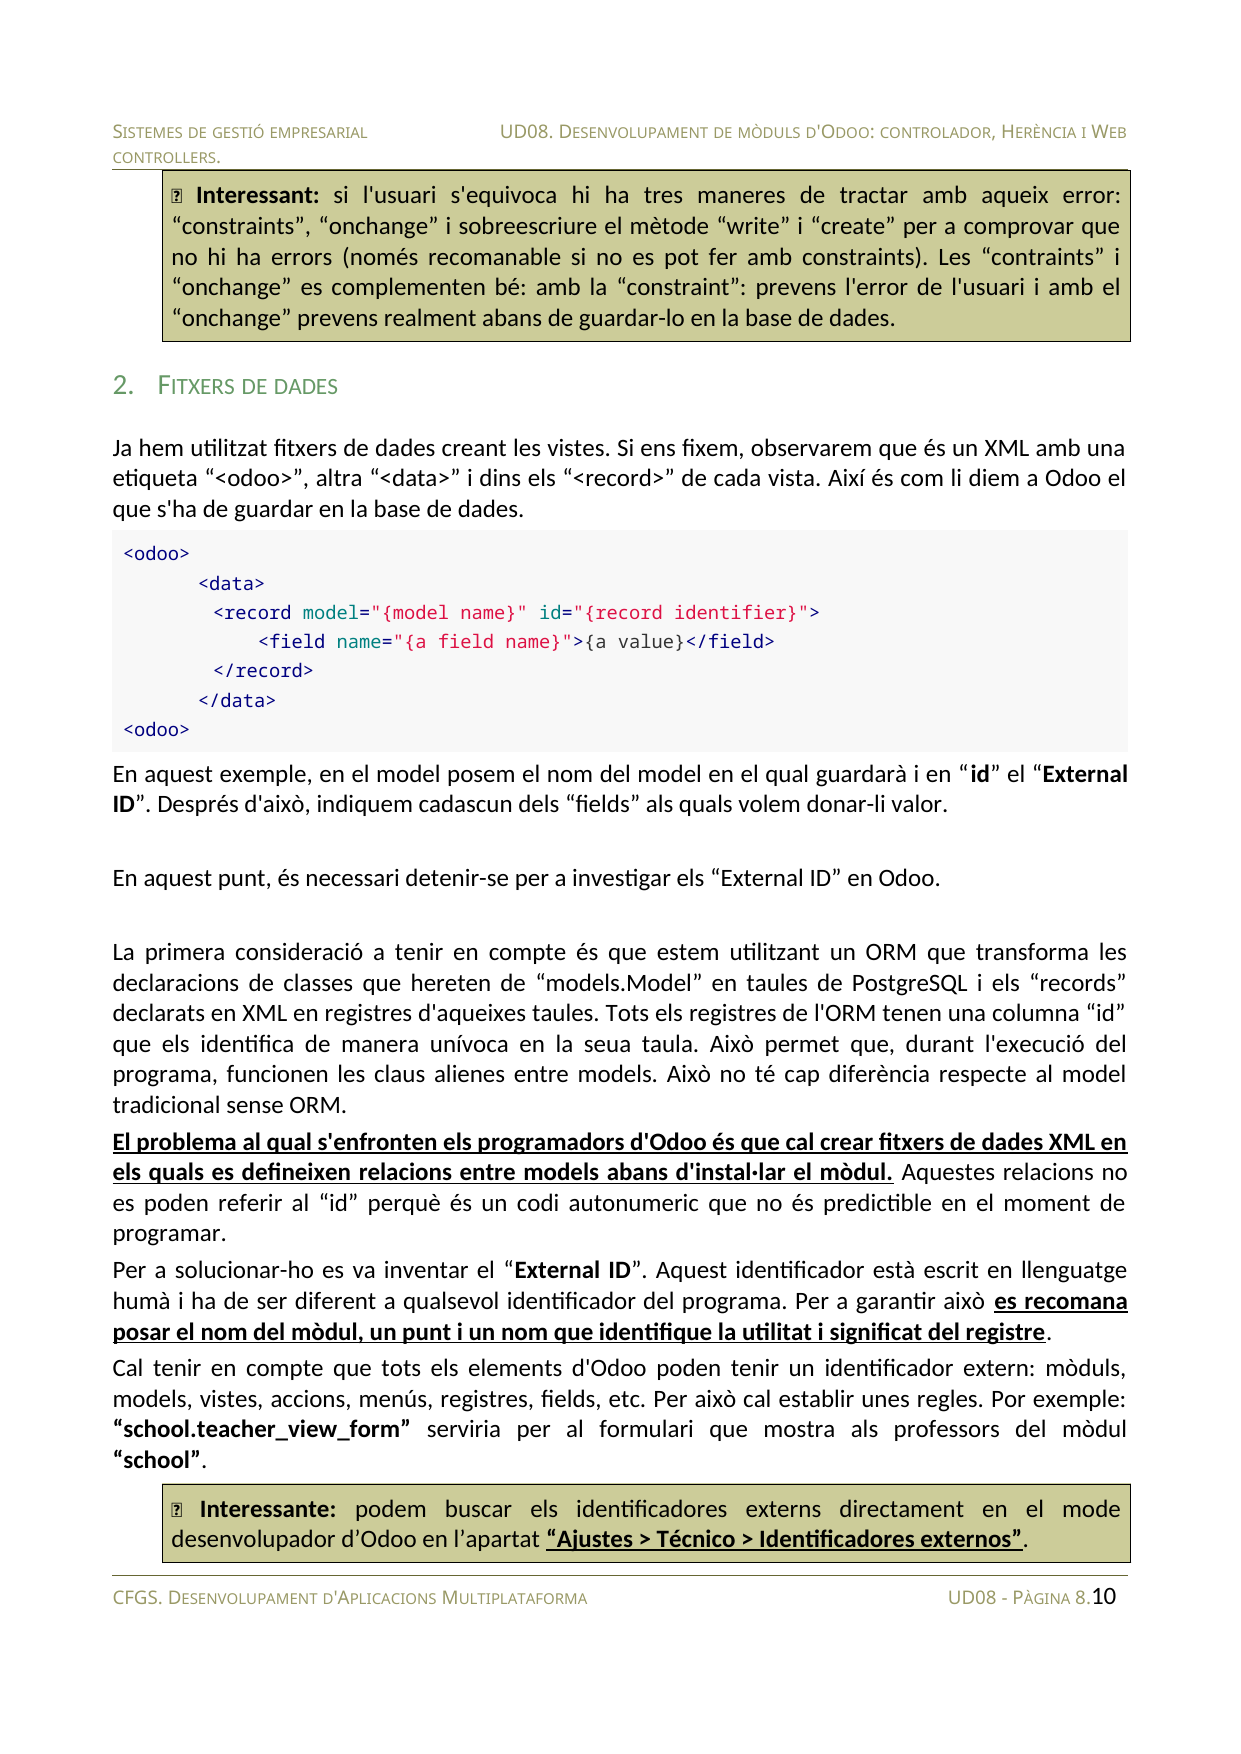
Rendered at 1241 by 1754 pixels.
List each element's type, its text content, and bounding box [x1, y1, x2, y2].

text El problema al qual s'enfronten els programadors d'Odoo és que cal crear fitxers de dades XML en [112, 1126, 1128, 1152]
text En aquest exemple, en el model posem el nom del model en el qual guardarà i en “id” el “External ID”. Després d'això, indiquem cadascun dels “fields” als quals volem donar-li valor. [112, 758, 1128, 819]
text La primera consideració a tenir en compte és que estem utilitzant un ORM que transforma les declaracions de classes que hereten de “models.Model” en taules de PostgreSQL i els “records” declarats en XML en registres d'aqueixes taules. Tots els registres de l'ORM tenen una columna “id” que els identifica de manera unívoca en la seua taula. Això permet que, durant l'execució del programa, funcionen les claus alienes entre models. Això no té cap diferència respecte al model tradicional sense ORM. [112, 936, 1128, 1119]
table_header <odoo> <data> <record model="{model name}" id="{record identifier}"> <field name="{a field name}">{a value}</field> </record> </data> <odoo> [112, 530, 1128, 752]
text Per a solucionar-ho es va inventar el “External ID”. Aquest identificador està escrit en llenguatge humà i ha de ser diferent a qualsevol identificador del programa. Per a garantir això es recomana posar el nom del mòdul, un punt i un nom que identifique la utilitat i significat del registre. [112, 1254, 1128, 1346]
text Cal tenir en compte que tots els elements d'Odoo poden tenir un identificador extern: mòduls, models, vistes, accions, menús, registres, fields, etc. Per això cal establir unes regles. Por exemple: “school.teacher_view_form” serviria per al formulari que mostra als professors del mòdul “school”. [112, 1353, 1128, 1475]
text els quals es defineixen relacions entre models abans d'instal·lar el mòdul. Aquestes relacions no es poden referir al “id” perquè és un codi autonumeric que no és predictible en el moment de programar. [112, 1153, 1128, 1248]
text 💬 Interessant: si l'usuari s'equivoca hi ha tres maneres de tractar amb aqueix error: “constraints”, “onchange” i sobreescriure el mètode “write” i “create” per a comprovar que no hi ha errors (només recomanable si no es pot fer amb constraints). Les “contraints” i “onchange” es complementen bé: amb la “constraint”: prevens l'error de l'usuari i amb el “onchange” prevens realment abans de guardar-lo en la base de dades. [163, 171, 1130, 341]
text Ja hem utilitzat fitxers de dades creant les vistes. Si ens fixem, observarem que és un XML amb una etiqueta “<odoo>”, altra “<data>” i dins els “<record>” de cada vista. Així és com li diem a Odoo el que s'ha de guardar en la base de dades. [112, 432, 1128, 524]
text 💬 Interessante: podem buscar els identificadores externs directament en el mode desenvolupador d’Odoo en l’apartat “Ajustes > Técnico > Identificadores externos”. [163, 1485, 1130, 1562]
text En aquest punt, és necessari detenir-se per a investigar els “External ID” en Odoo. [112, 862, 1128, 893]
subtitle Fitxers de dades [112, 366, 1128, 402]
